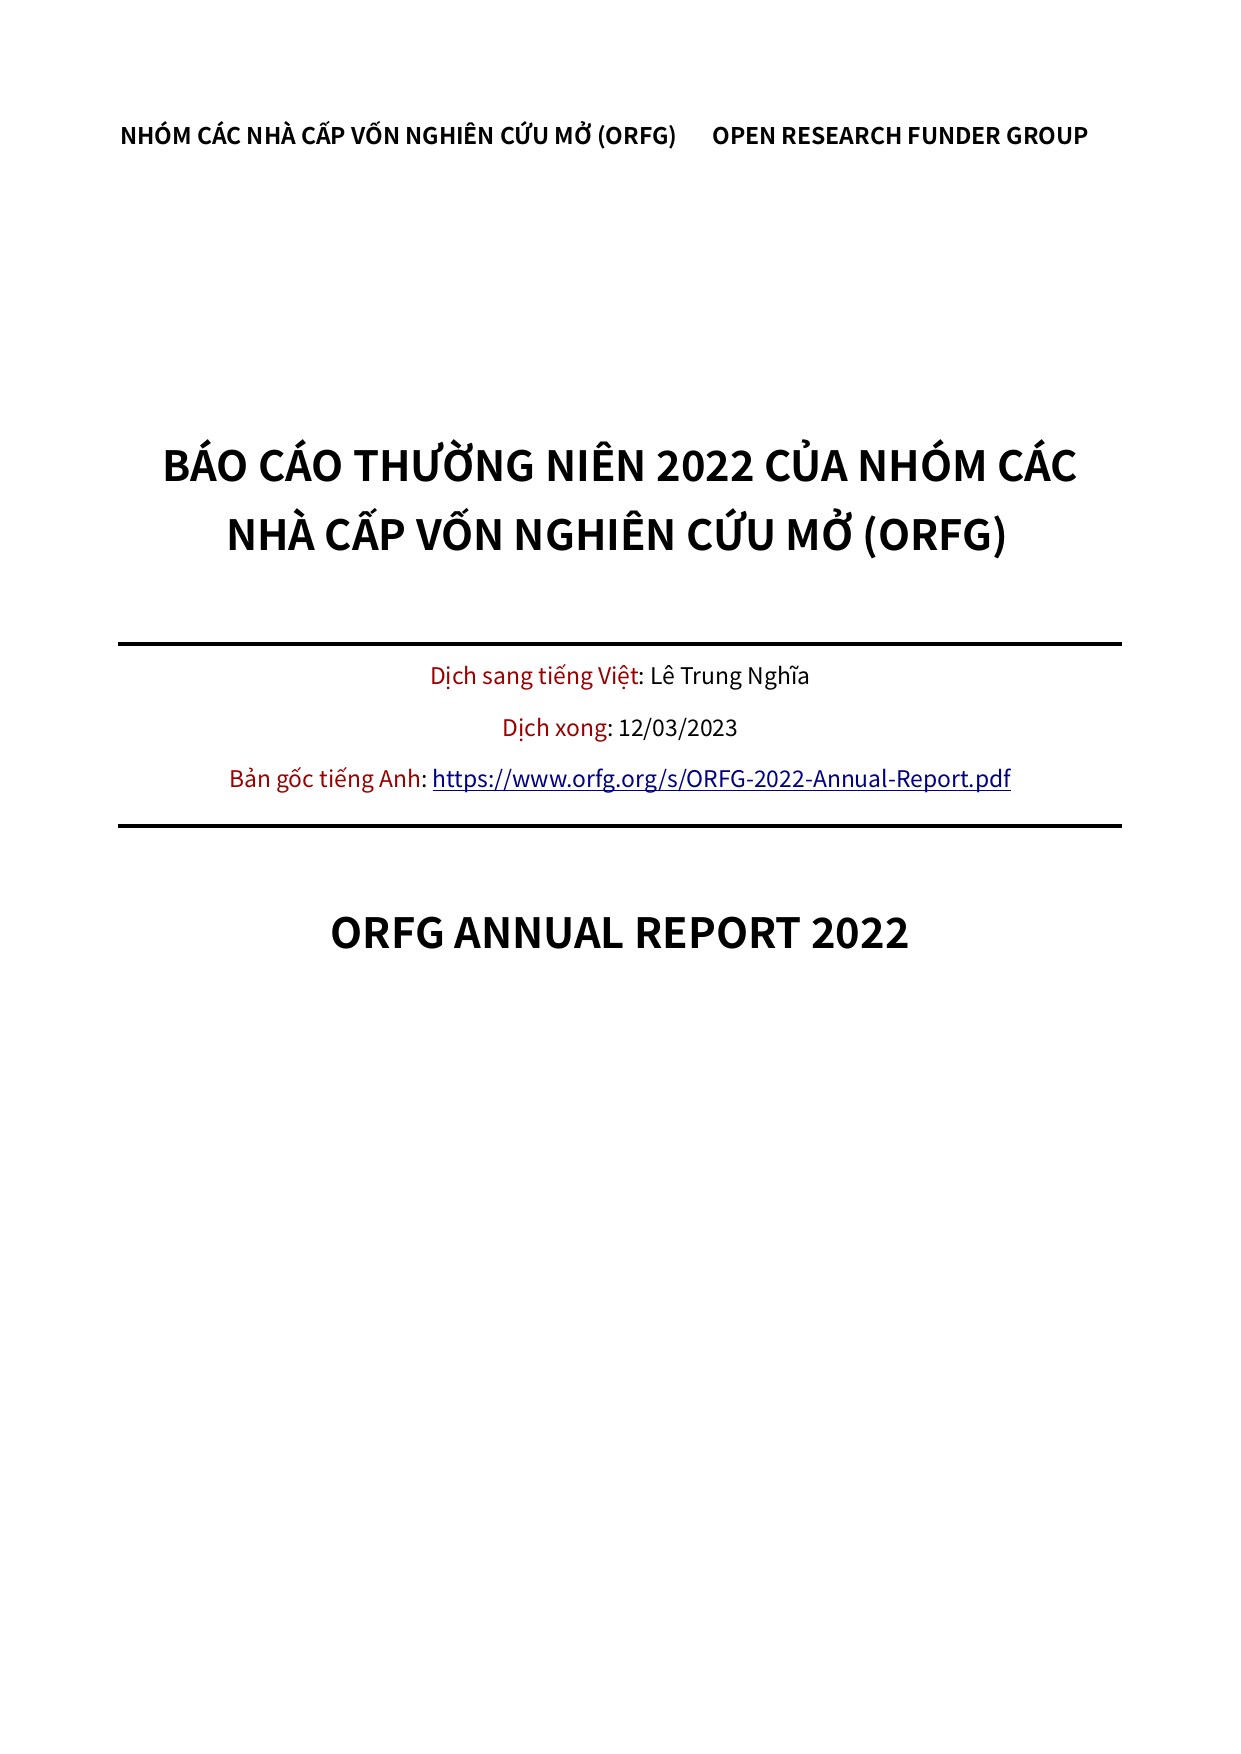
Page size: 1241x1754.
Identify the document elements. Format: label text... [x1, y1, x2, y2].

table_header Dịch sang tiếng Việt: Lê Trung Nghĩa Dịch xong: 12/03/2023 Bản gốc tiếng Anh: https://www.orfg.org/s/ORFG-2022-Annual-Report.pdf [118, 646, 1122, 823]
table_header NHÓM CÁC NHÀ CẤP VỐN NGHIÊN CỨU MỞ (ORFG) [118, 118, 679, 151]
text BÁO CÁO THƯỜNG NIÊN 2022 CỦA NHÓM CÁC NHÀ CẤP VỐN NGHIÊN CỨU MỞ (ORFG) [118, 433, 1122, 562]
table_header OPEN RESEARCH FUNDER GROUP [679, 118, 1122, 151]
text ORFG ANNUAL REPORT 2022 [118, 900, 1122, 961]
